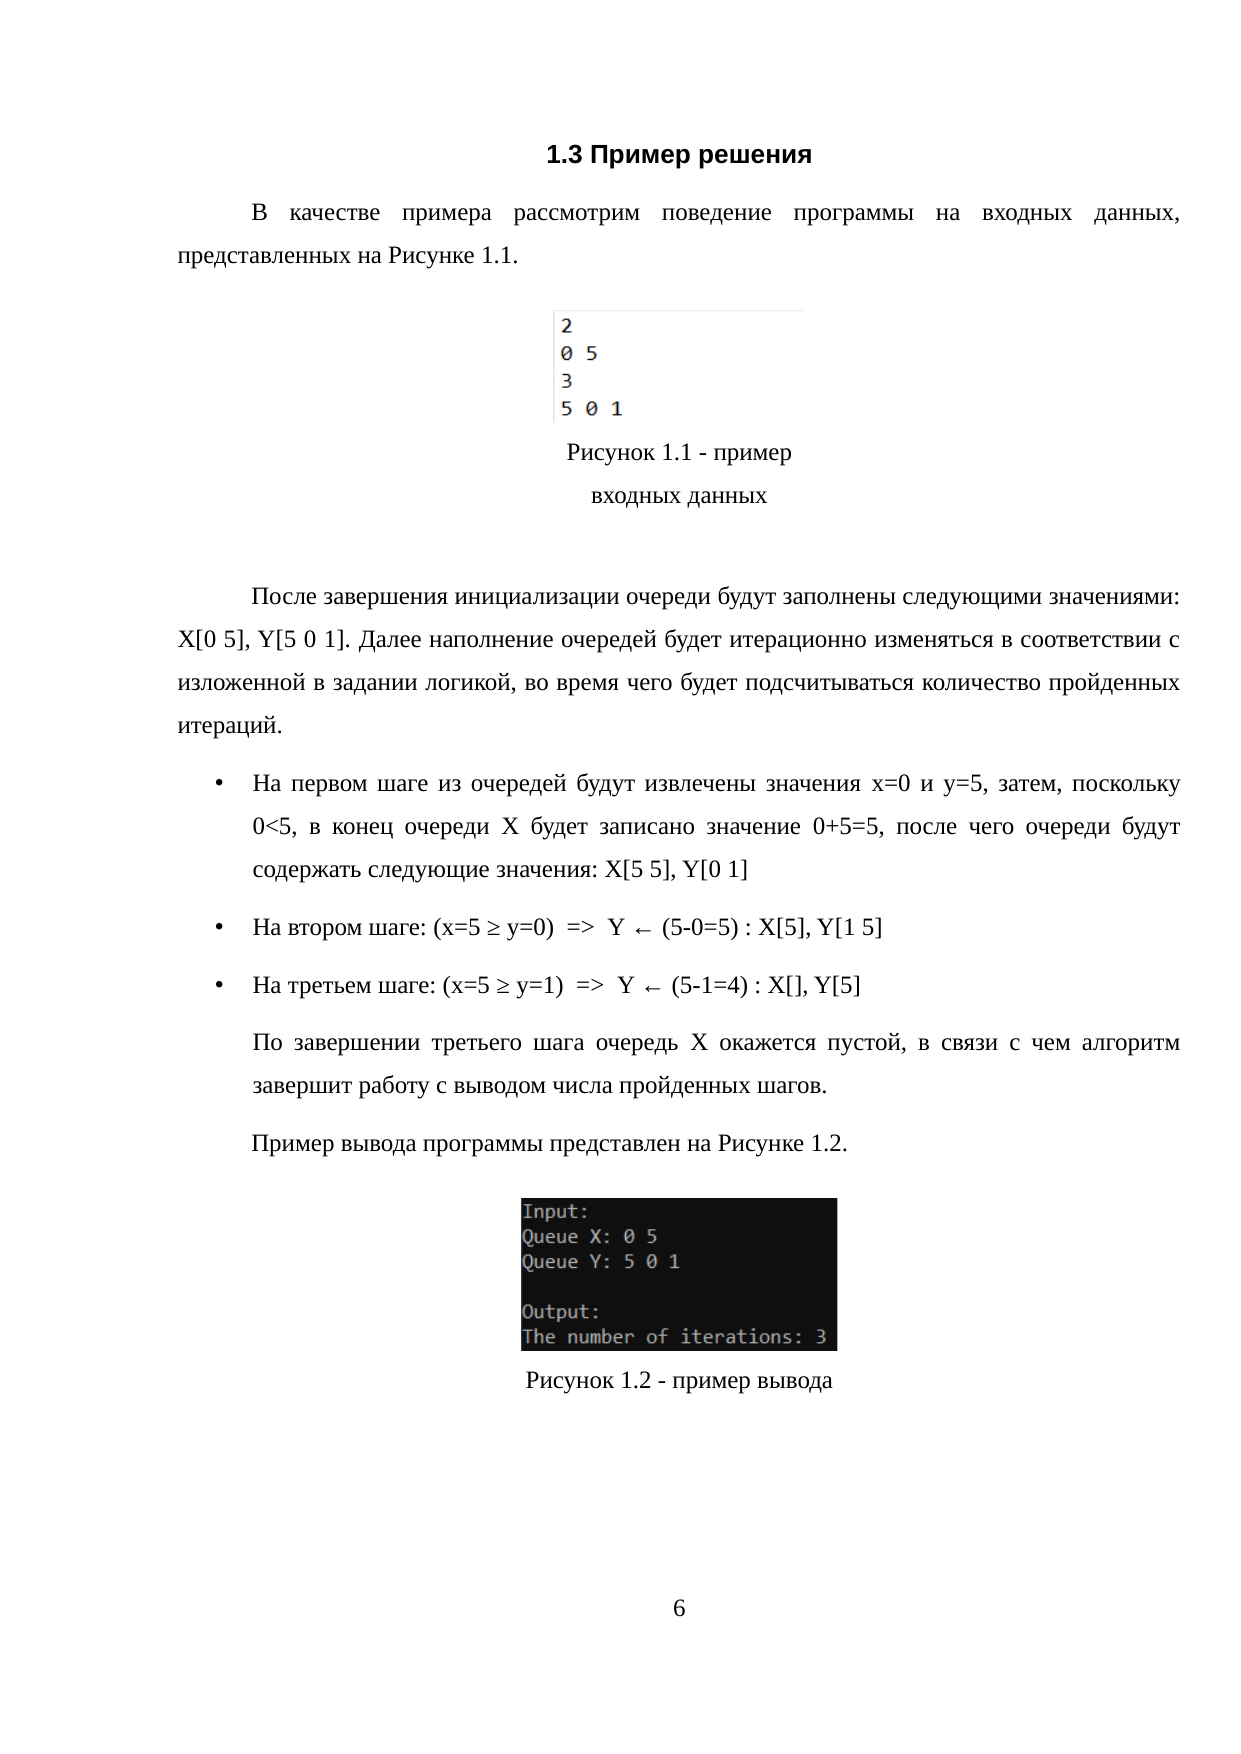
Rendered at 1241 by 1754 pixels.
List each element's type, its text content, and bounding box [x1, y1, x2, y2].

text Рисунок 1.2 - пример вывода [521, 1351, 837, 1394]
list На первом шаге из очередей будут извлечены значения x=0 и y=5, затем, поскольку 0<5, в конец очереди X будет записано значение 0+5=5, после чего очереди будут содержать следующие значения: X[5 5], Y[0 1] [215, 768, 1181, 883]
picture [553, 310, 805, 423]
text Рисунок 1.1 - пример входных данных [553, 423, 805, 509]
list На втором шаге: (x=5 ≥ y=0) => Y ← (5-0=5) : X[5], Y[1 5] [215, 912, 1181, 941]
subtitle Пример решения [177, 139, 1181, 169]
list На третьем шаге: (x=5 ≥ y=1) => Y ← (5-1=4) : X[], Y[5] [215, 970, 1181, 998]
text После завершения инициализации очереди будут заполнены следующими значениями: X[0 5], Y[5 0 1]. Далее наполнение очередей будет итерационно изменяться в соответствии с изложенной в задании логикой, во время чего будет подсчитываться количество пройденных итераций. [177, 581, 1181, 739]
picture [521, 1198, 838, 1351]
list По завершении третьего шага очередь X окажется пустой, в связи с чем алгоритм завершит работу с выводом числа пройденных шагов. [215, 1027, 1181, 1099]
text В качестве примера рассмотрим поведение программы на входных данных, представленных на Рисунке 1.1. [177, 197, 1181, 269]
text Пример вывода программы представлен на Рисунке 1.2. [177, 1128, 1181, 1157]
